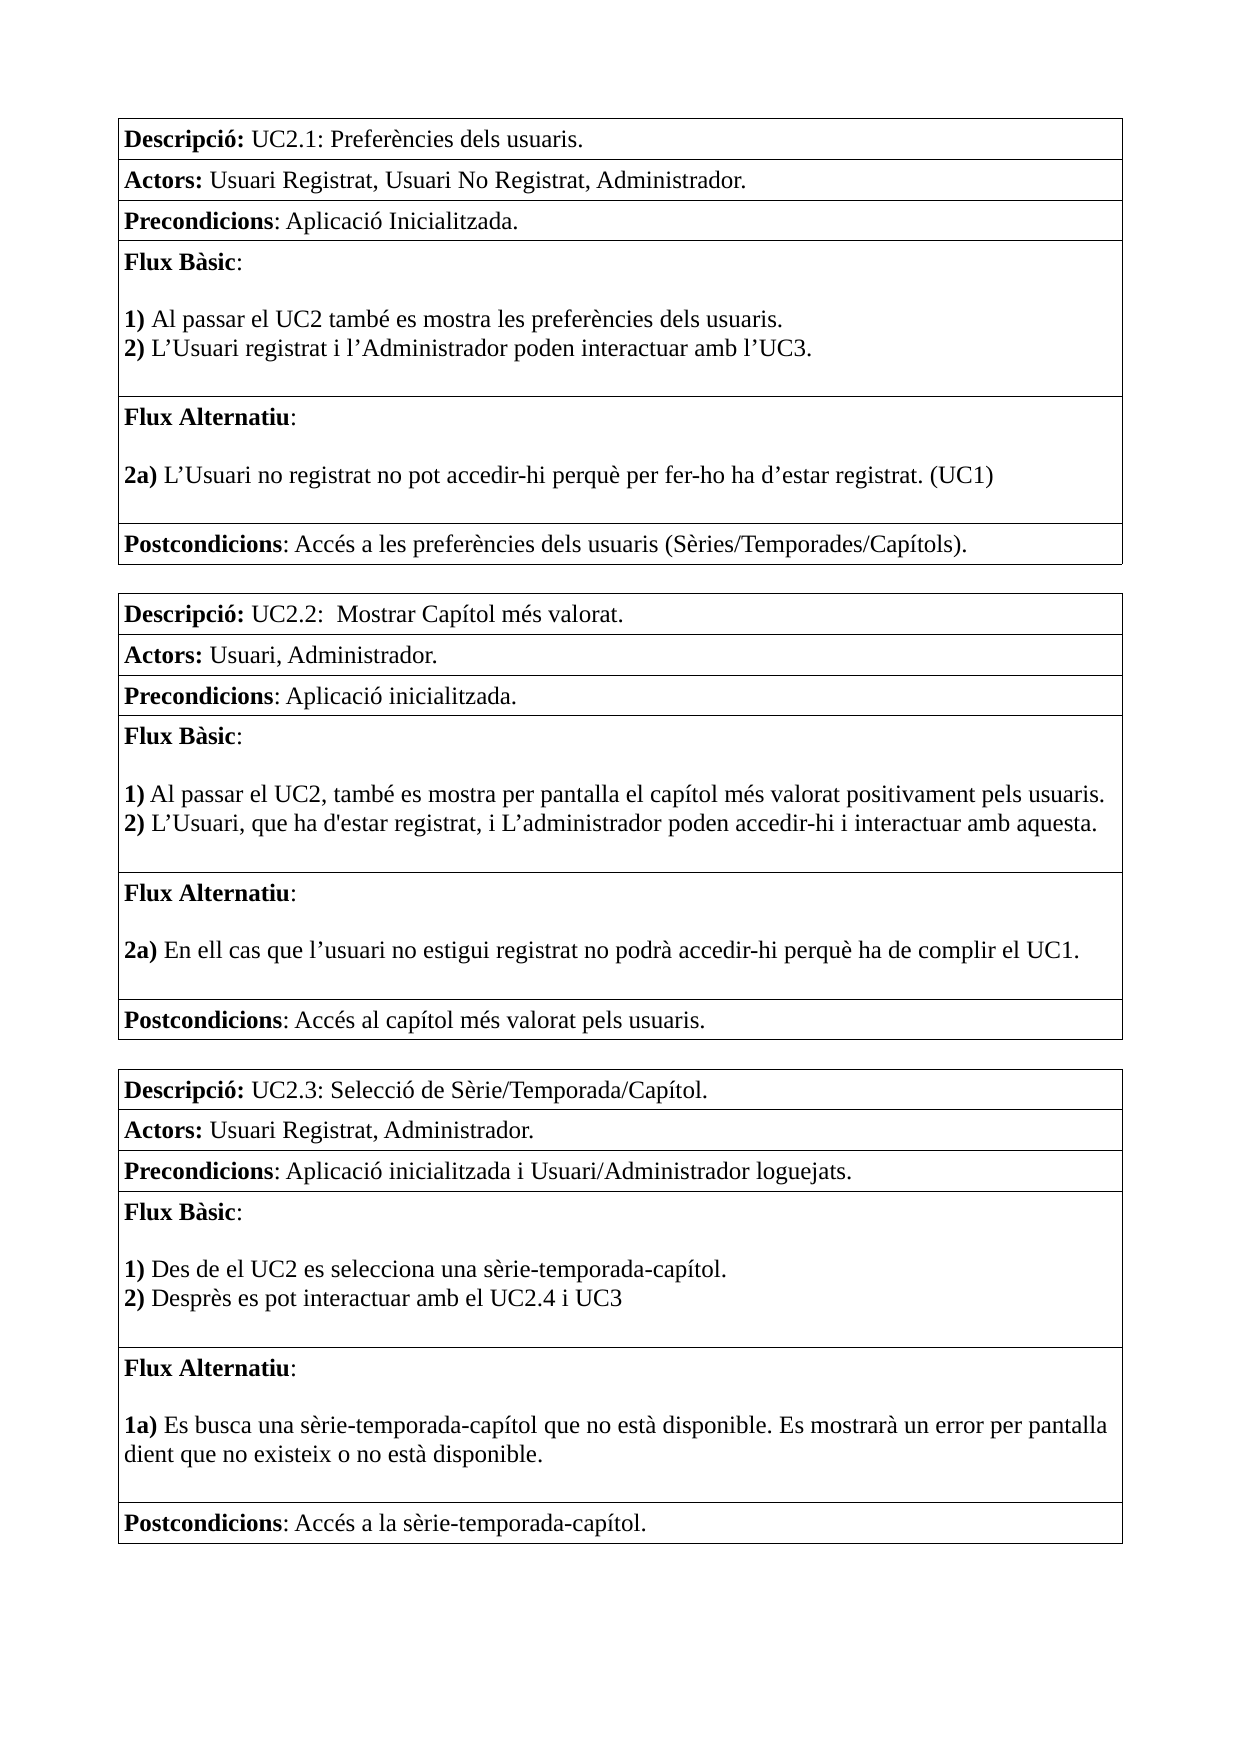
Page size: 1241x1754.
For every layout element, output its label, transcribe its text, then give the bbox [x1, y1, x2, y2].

table_header Descripció: UC2.2: Mostrar Capítol més valorat. [119, 594, 1122, 634]
table_cell Actors: Usuari, Administrador. [119, 635, 1122, 674]
table_cell Flux Alternatiu: 2a) En ell cas que l’usuari no estigui registrat no podrà accedir-hi perquè ha de complir el UC1. [119, 873, 1122, 999]
table_cell Flux Bàsic: 1) Al passar el UC2, també es mostra per pantalla el capítol més valorat positivament pels usuaris. 2) L’Usuari, que ha d'estar registrat, i L’administrador poden accedir-hi i interactuar amb aquesta. [119, 716, 1122, 872]
table_cell Flux Bàsic: 1) Des de el UC2 es selecciona una sèrie-temporada-capítol. 2) Desprès es pot interactuar amb el UC2.4 i UC3 [119, 1192, 1122, 1347]
table_cell Precondicions: Aplicació inicialitzada i Usuari/Administrador loguejats. [119, 1151, 1122, 1191]
table_cell Flux Bàsic: 1) Al passar el UC2 també es mostra les preferències dels usuaris. 2) L’Usuari registrat i l’Administrador poden interactuar amb l’UC3. [119, 241, 1122, 396]
table_cell Actors: Usuari Registrat, Usuari No Registrat, Administrador. [119, 160, 1122, 199]
table_cell Precondicions: Aplicació inicialitzada. [119, 676, 1122, 715]
table_cell Flux Alternatiu: 1a) Es busca una sèrie-temporada-capítol que no està disponible. Es mostrarà un error per pantalla dient que no existeix o no està disponible. [119, 1348, 1122, 1502]
table_cell Postcondicions: Accés a les preferències dels usuaris (Sèries/Temporades/Capítols). [119, 524, 1122, 564]
table_cell Flux Alternatiu: 2a) L’Usuari no registrat no pot accedir-hi perquè per fer-ho ha d’estar registrat. (UC1) [119, 397, 1122, 523]
table_header Descripció: UC2.3: Selecció de Sèrie/Temporada/Capítol. [119, 1070, 1122, 1109]
table_header Descripció: UC2.1: Preferències dels usuaris. [119, 119, 1122, 159]
table_cell Postcondicions: Accés al capítol més valorat pels usuaris. [119, 1000, 1122, 1039]
table_cell Postcondicions: Accés a la sèrie-temporada-capítol. [119, 1503, 1122, 1543]
table_cell Actors: Usuari Registrat, Administrador. [119, 1110, 1122, 1150]
table_cell Precondicions: Aplicació Inicialitzada. [119, 201, 1122, 240]
